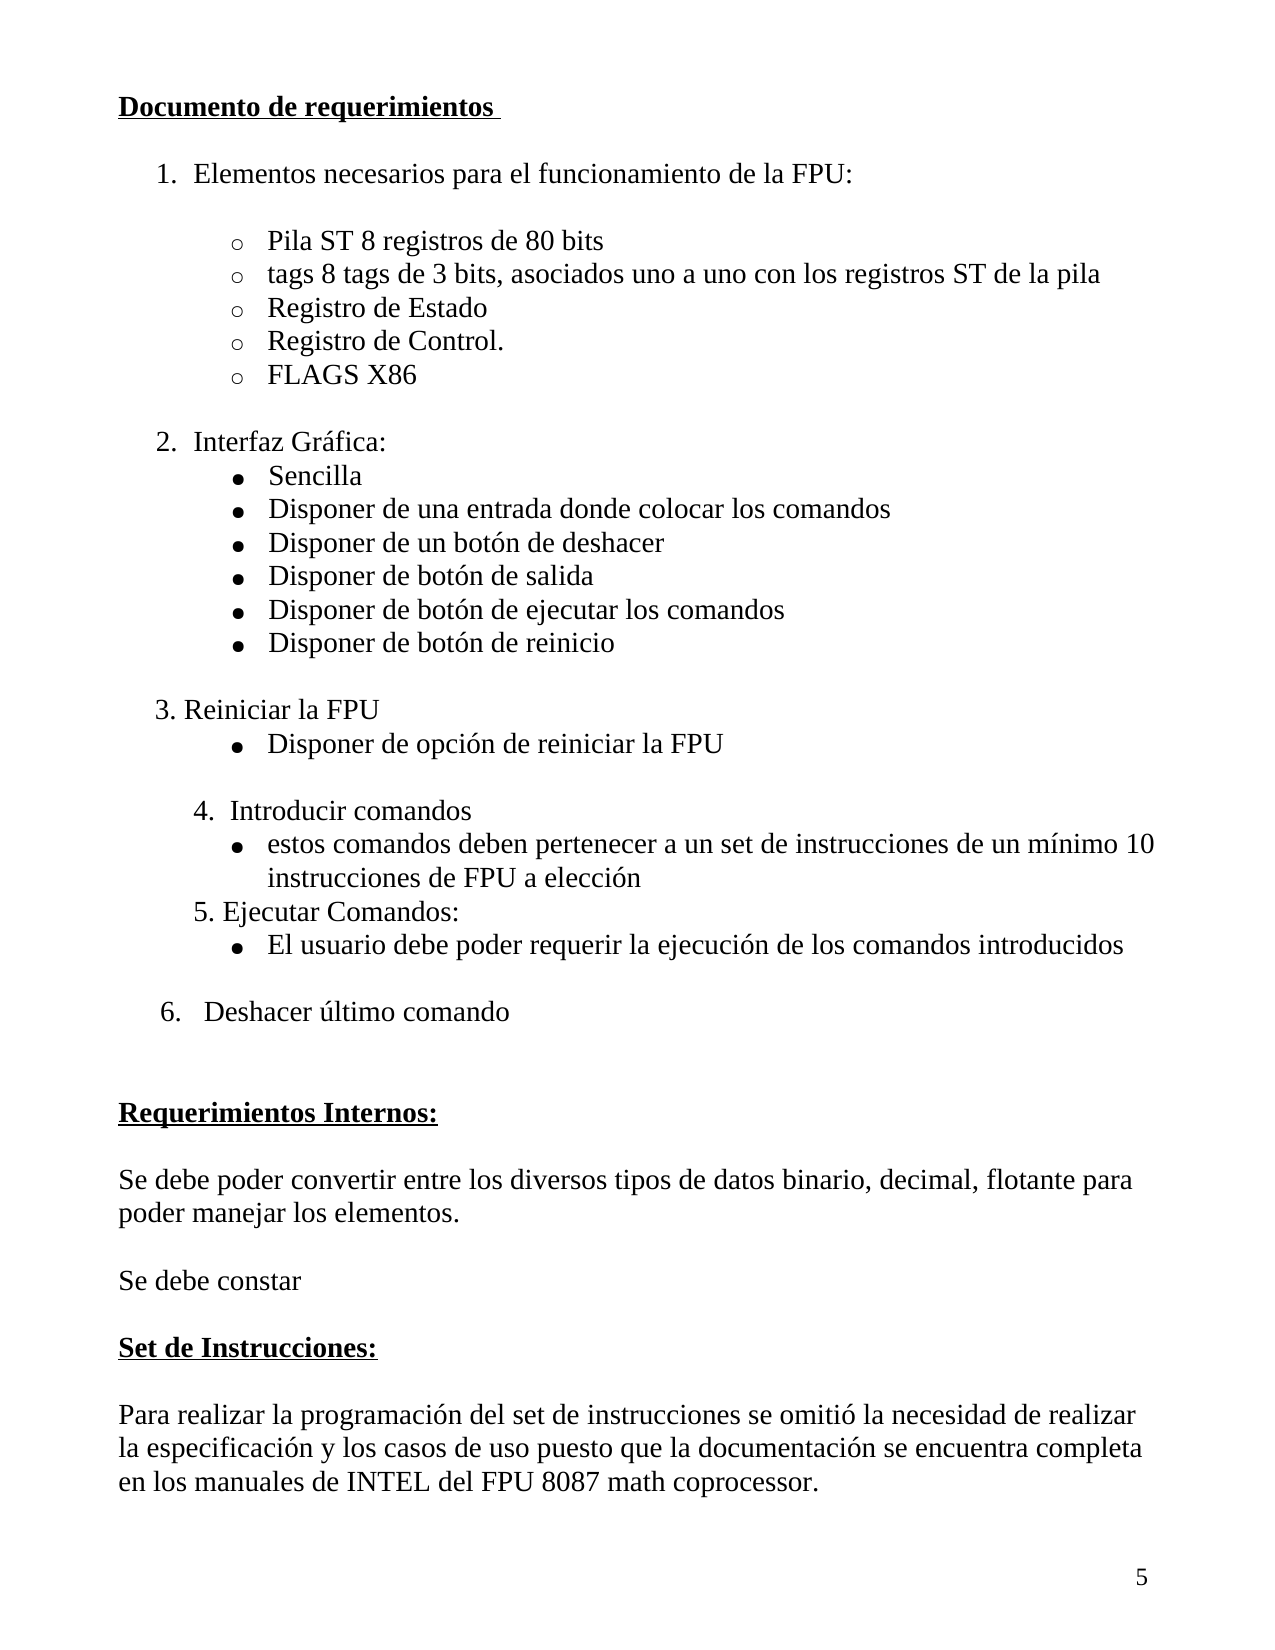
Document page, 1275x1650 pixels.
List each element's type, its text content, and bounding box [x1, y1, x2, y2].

list Sencilla [231, 458, 1157, 491]
list 5. Ejecutar Comandos: [156, 894, 1157, 927]
text 3. Reiniciar la FPU [154, 692, 1157, 726]
text Se debe constar [118, 1263, 1157, 1296]
list Disponer de opción de reiniciar la FPU [229, 726, 1157, 759]
text Para realizar la programación del set de instrucciones se omitió la necesidad de realizar la especificación y los casos de uso puesto que la documentación se encuentra completa en los manuales de INTEL del FPU 8087 math coprocessor. [118, 1397, 1157, 1497]
list Registro de Estado [229, 290, 1157, 323]
list tags 8 tags de 3 bits, asociados uno a uno con los registros ST de la pila [229, 256, 1157, 290]
text Set de Instrucciones: [118, 1330, 1157, 1363]
list Registro de Control. [229, 323, 1157, 357]
list Disponer de botón de salida [231, 558, 1157, 592]
list Disponer de una entrada donde colocar los comandos [231, 491, 1157, 525]
list FLAGS X86 [229, 357, 1157, 391]
text 6. Deshacer último comando [118, 994, 1157, 1028]
list Interfaz Gráfica: [156, 424, 1157, 458]
list Pila ST 8 registros de 80 bits [229, 223, 1157, 256]
list Disponer de botón de reinicio [231, 625, 1157, 659]
text Requerimientos Internos: [118, 1095, 1157, 1128]
text Se debe poder convertir entre los diversos tipos de datos binario, decimal, flotante para poder manejar los elementos. [118, 1162, 1157, 1229]
list estos comandos deben pertenecer a un set de instrucciones de un mínimo 10 instrucciones de FPU a elección [229, 827, 1157, 894]
text Documento de requerimientos [118, 89, 1157, 122]
list Disponer de botón de ejecutar los comandos [231, 592, 1157, 625]
list 4. Introducir comandos [156, 793, 1157, 827]
list Elementos necesarios para el funcionamiento de la FPU: [156, 156, 1157, 189]
list El usuario debe poder requerir la ejecución de los comandos introducidos [229, 927, 1157, 961]
list Disponer de un botón de deshacer [231, 525, 1157, 558]
